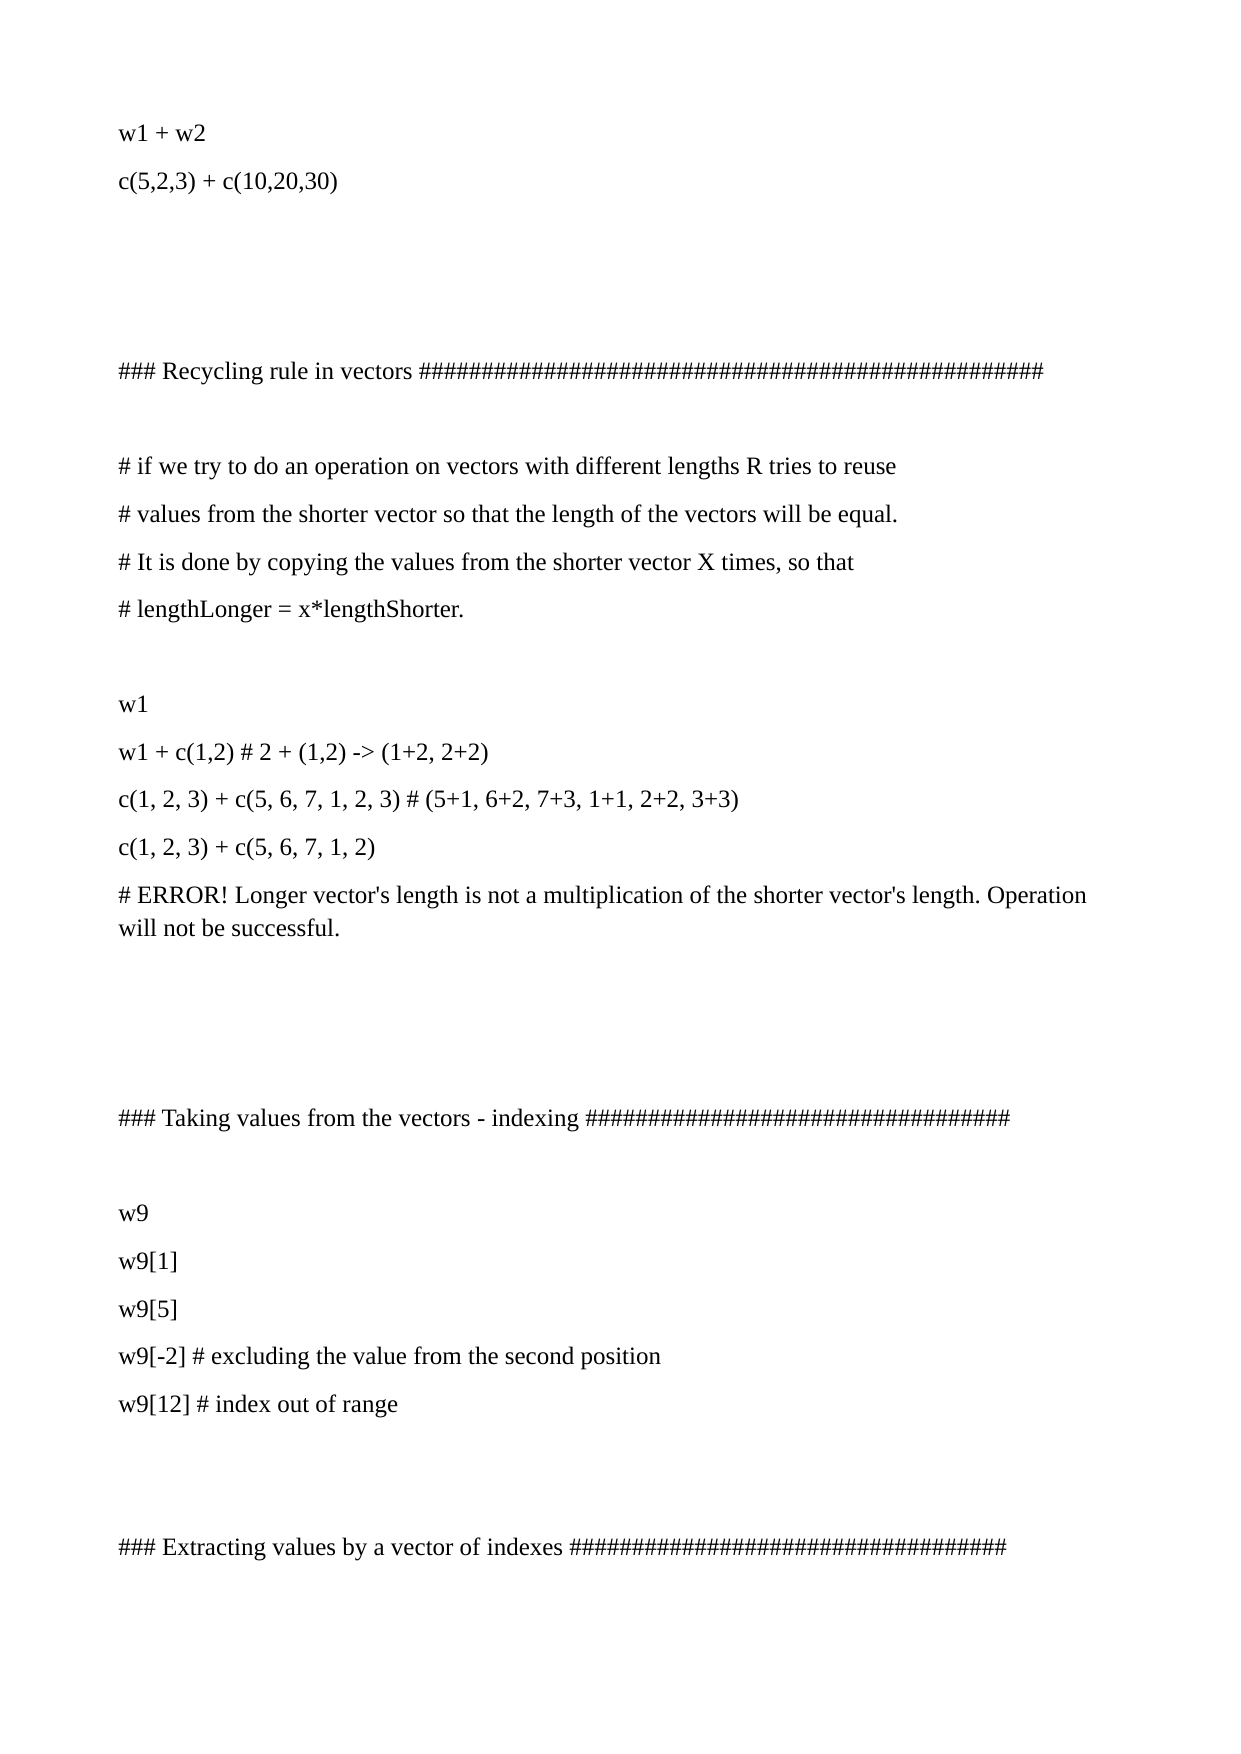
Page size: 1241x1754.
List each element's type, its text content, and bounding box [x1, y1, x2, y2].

text w1 + w2 [118, 118, 1122, 147]
text w9[-2] # excluding the value from the second position [118, 1341, 1122, 1370]
text w9[12] # index out of range [118, 1389, 1122, 1418]
text # if we try to do an operation on vectors with different lengths R tries to reuse [118, 451, 1122, 480]
text c(1, 2, 3) + c(5, 6, 7, 1, 2) [118, 832, 1122, 861]
text c(5,2,3) + c(10,20,30) [118, 166, 1122, 194]
text w9[1] [118, 1246, 1122, 1275]
text w9 [118, 1198, 1122, 1227]
text # lengthLonger = x*lengthShorter. [118, 594, 1122, 623]
text w1 + c(1,2) # 2 + (1,2) -> (1+2, 2+2) [118, 737, 1122, 766]
text c(1, 2, 3) + c(5, 6, 7, 1, 2, 3) # (5+1, 6+2, 7+3, 1+1, 2+2, 3+3) [118, 784, 1122, 813]
text ### Extracting values by a vector of indexes ################################### [118, 1532, 1122, 1560]
text # ERROR! Longer vector's length is not a multiplication of the shorter vector's length. Operation will not be successful. [118, 880, 1122, 942]
text # values from the shorter vector so that the length of the vectors will be equal. [118, 499, 1122, 528]
text # It is done by copying the values from the shorter vector X times, so that [118, 547, 1122, 575]
text ### Taking values from the vectors - indexing ################################## [118, 1103, 1122, 1132]
text w1 [118, 689, 1122, 718]
text ### Recycling rule in vectors ################################################## [118, 356, 1122, 385]
text w9[5] [118, 1294, 1122, 1322]
